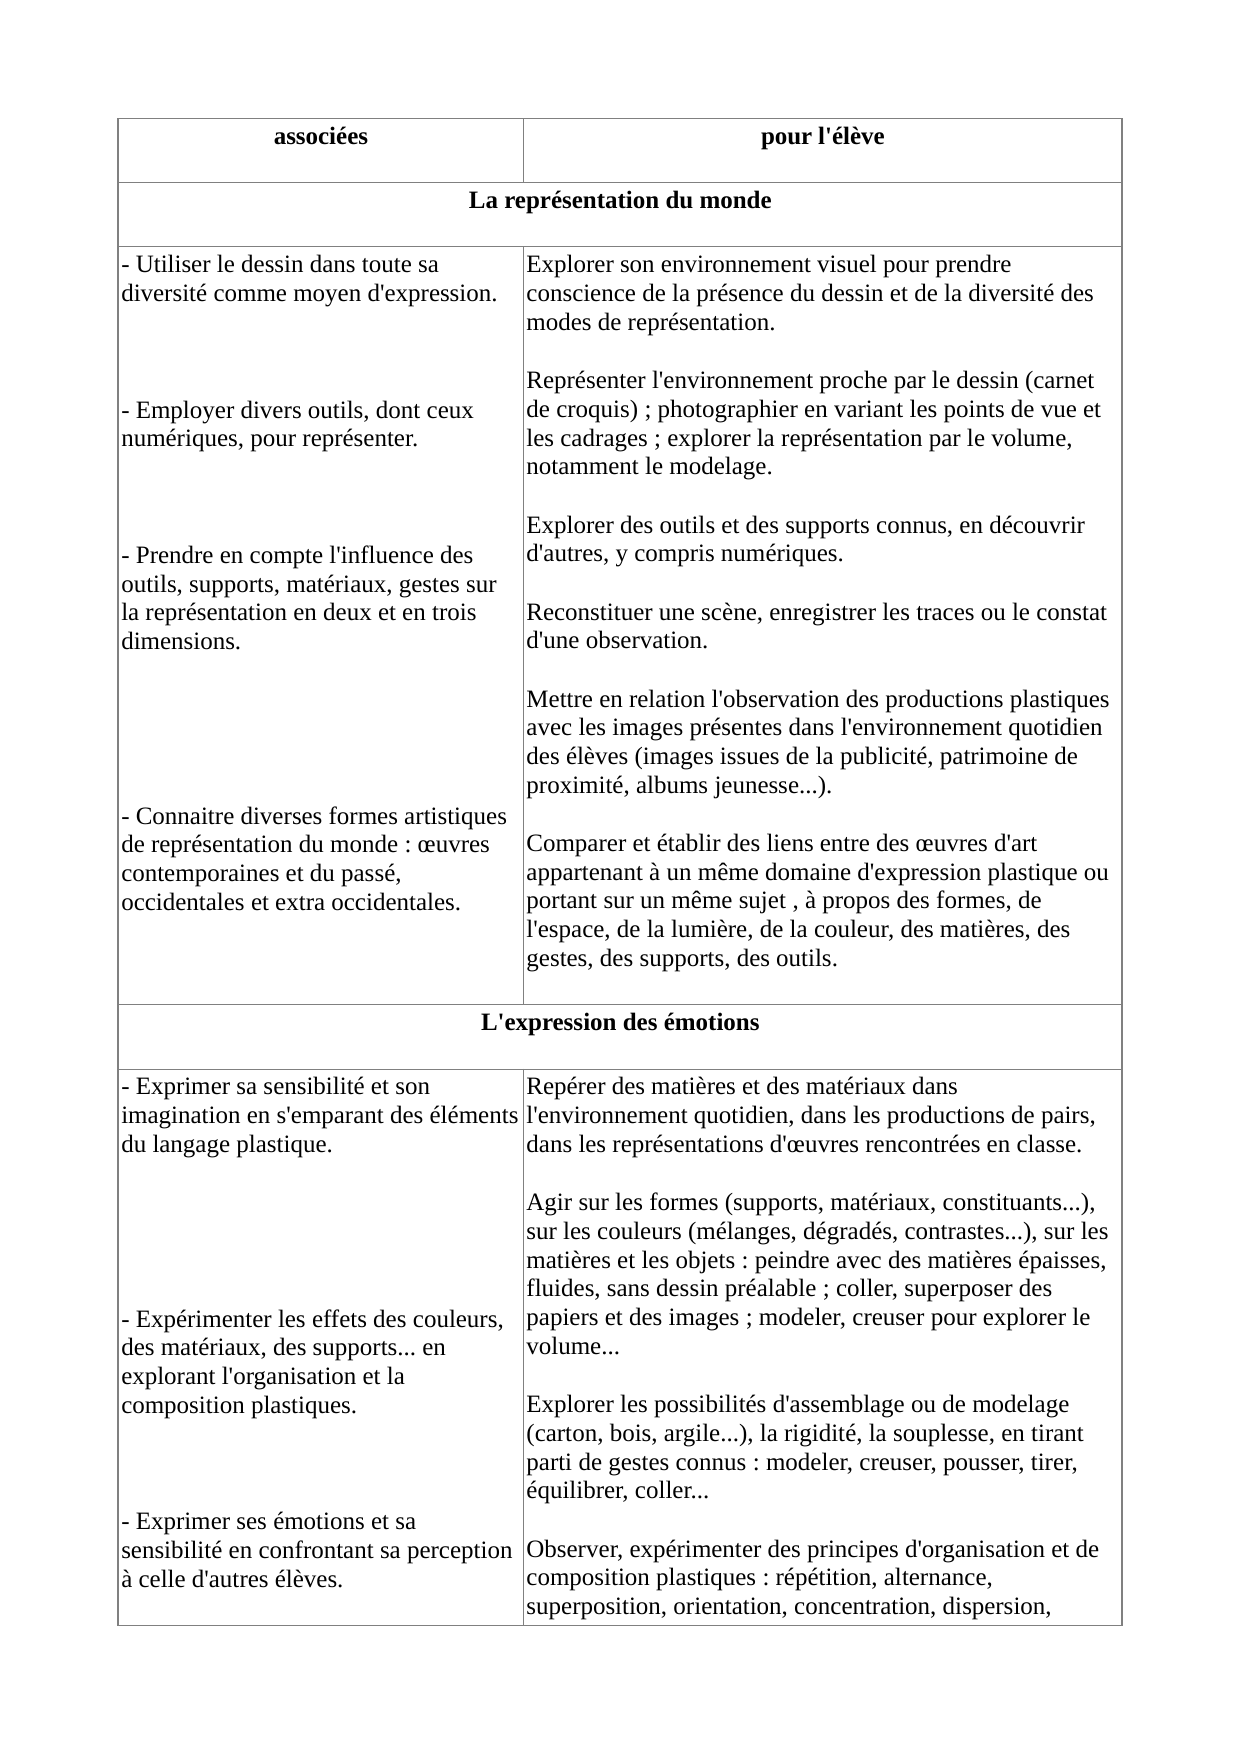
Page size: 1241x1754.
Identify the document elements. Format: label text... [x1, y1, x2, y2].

table_cell associées [119, 119, 523, 182]
table_cell pour l'élève [524, 119, 1121, 182]
table_cell - Exprimer sa sensibilité et son imagination en s'emparant des éléments du langage plastique. - Expérimenter les effets des couleurs, des matériaux, des supports... en explorant l'organisation et la composition plastiques. - Exprimer ses émotions et sa sensibilité en confrontant sa perception à celle d'autres élèves. [119, 1070, 523, 1625]
table_cell - Utiliser le dessin dans toute sa diversité comme moyen d'expression. - Employer divers outils, dont ceux numériques, pour représenter. - Prendre en compte l'influence des outils, supports, matériaux, gestes sur la représentation en deux et en trois dimensions. - Connaitre diverses formes artistiques de représentation du monde : œuvres contemporaines et du passé, occidentales et extra occidentales. [119, 247, 523, 1004]
table_cell La représentation du monde [119, 183, 1121, 246]
table_cell L'expression des émotions [119, 1005, 1121, 1068]
table_cell Repérer des matières et des matériaux dans l'environnement quotidien, dans les productions de pairs, dans les représentations d'œuvres rencontrées en classe. Agir sur les formes (supports, matériaux, constituants...), sur les couleurs (mélanges, dégradés, contrastes...), sur les matières et les objets : peindre avec des matières épaisses, fluides, sans dessin préalable ; coller, superposer des papiers et des images ; modeler, creuser pour explorer le volume... Explorer les possibilités d'assemblage ou de modelage (carton, bois, argile...), la rigidité, la souplesse, en tirant parti de gestes connus : modeler, creuser, pousser, tirer, équilibrer, coller... Observer, expérimenter des principes d'organisation et de composition plastiques : répétition, alternance, superposition, orientation, concentration, dispersion, [524, 1070, 1121, 1625]
table_cell Explorer son environnement visuel pour prendre conscience de la présence du dessin et de la diversité des modes de représentation. Représenter l'environnement proche par le dessin (carnet de croquis) ; photographier en variant les points de vue et les cadrages ; explorer la représentation par le volume, notamment le modelage. Explorer des outils et des supports connus, en découvrir d'autres, y compris numériques. Reconstituer une scène, enregistrer les traces ou le constat d'une observation. Mettre en relation l'observation des productions plastiques avec les images présentes dans l'environnement quotidien des élèves (images issues de la publicité, patrimoine de proximité, albums jeunesse...). Comparer et établir des liens entre des œuvres d'art appartenant à un même domaine d'expression plastique ou portant sur un même sujet , à propos des formes, de l'espace, de la lumière, de la couleur, des matières, des gestes, des supports, des outils. [524, 247, 1121, 1004]
